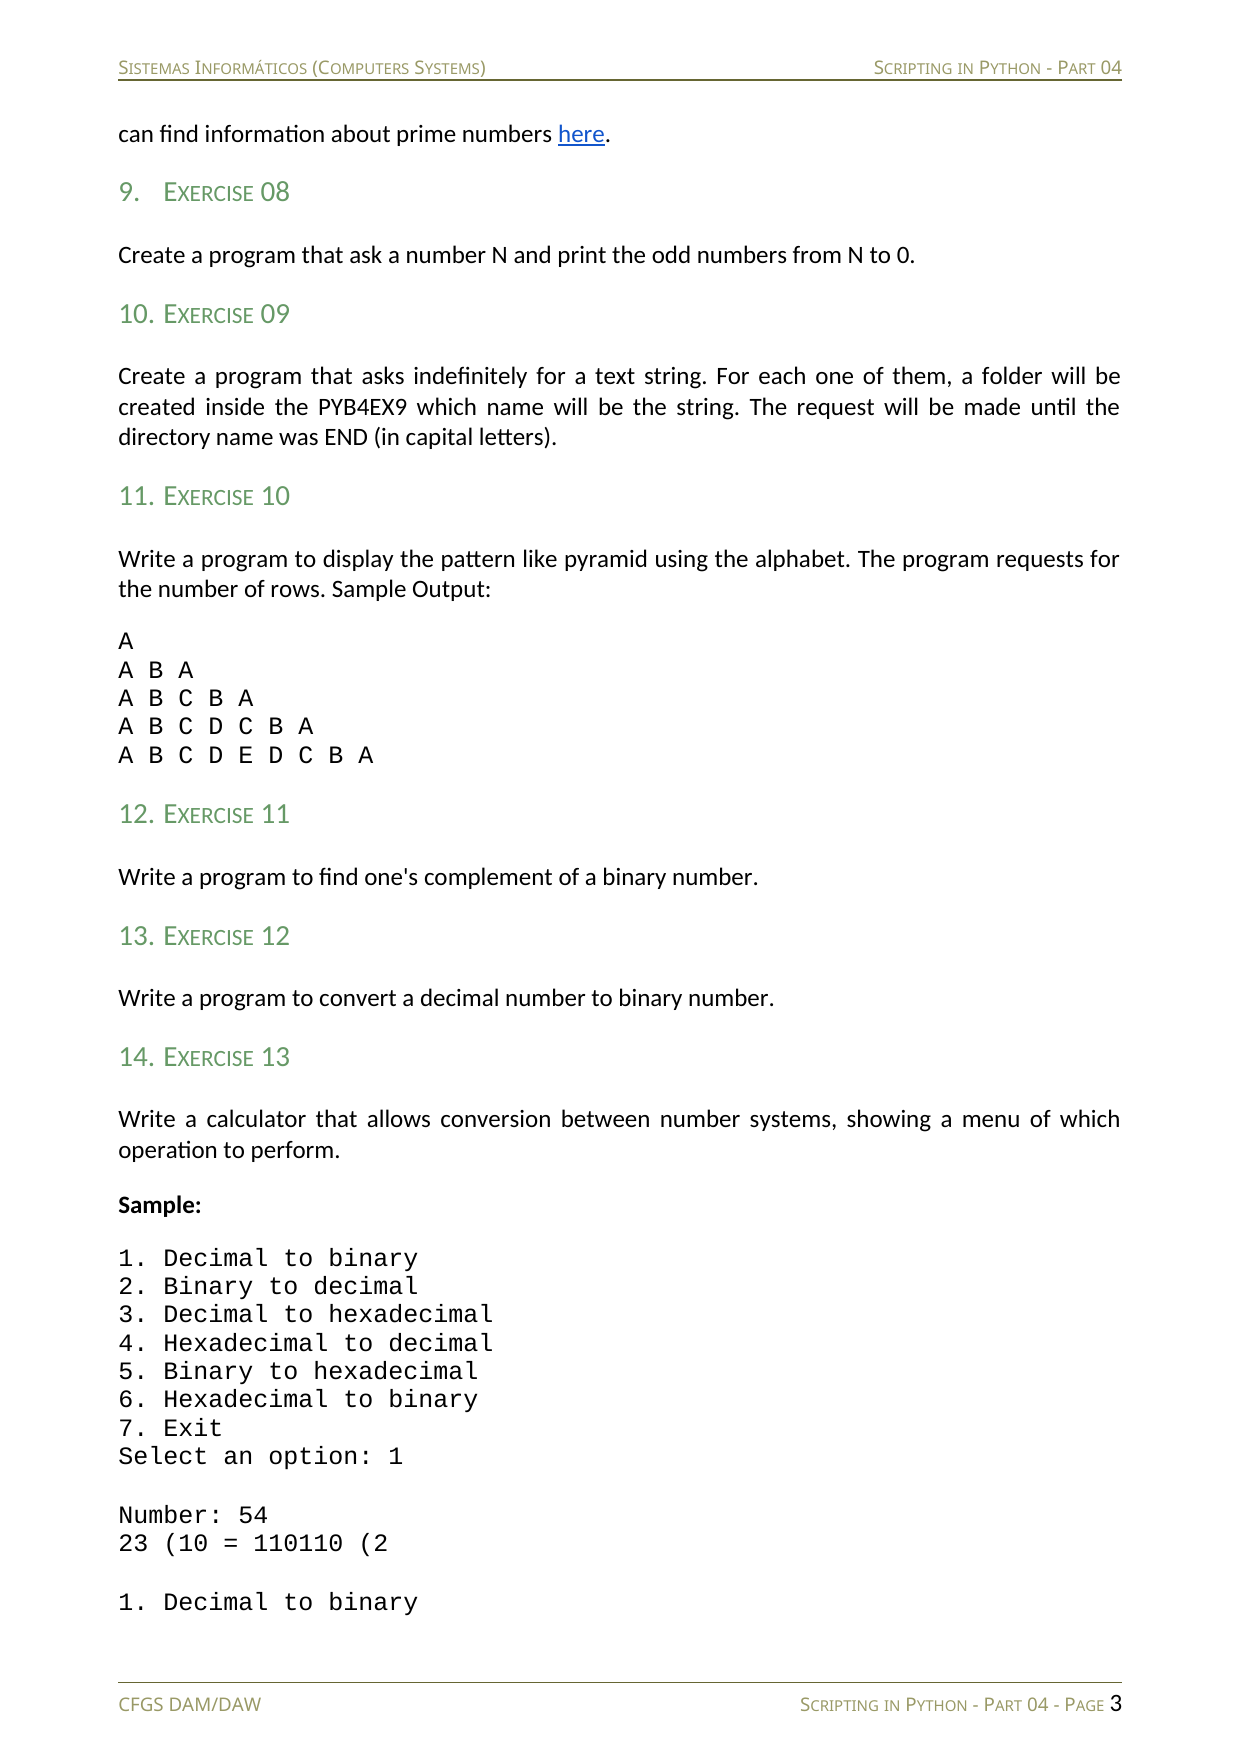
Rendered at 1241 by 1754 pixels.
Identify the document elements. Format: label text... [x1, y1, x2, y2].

text A B C D C B A [118, 714, 1122, 742]
text Write a program to find one's complement of a binary number. [118, 861, 1122, 892]
text A B C B A [118, 686, 1122, 714]
subtitle Exercise 10 [118, 477, 1122, 513]
text 4. Hexadecimal to decimal [118, 1330, 1122, 1358]
subtitle Exercise 12 [118, 917, 1122, 952]
text 7. Exit [118, 1415, 1122, 1443]
text Write a program to convert a decimal number to binary number. [118, 982, 1122, 1013]
text A B C D E D C B A [118, 742, 1122, 771]
text 1. Decimal to binary [118, 1589, 1122, 1618]
text Create a program that ask a number N and print the odd numbers from N to 0. [118, 239, 1122, 270]
subtitle Exercise 11 [118, 795, 1122, 831]
text Select an option: 1 [118, 1443, 1122, 1472]
text 23 (10 = 110110 (2 [118, 1531, 1122, 1559]
text 5. Binary to hexadecimal [118, 1358, 1122, 1387]
text can find information about prime numbers here. [118, 118, 1122, 148]
text Create a program that asks indefinitely for a text string. For each one of them, a folder will be created inside the PYB4EX9 which name will be the string. The request will be made until the directory name was END (in capital letters). [118, 361, 1122, 452]
text Sample: [118, 1189, 1122, 1220]
subtitle Exercise 13 [118, 1038, 1122, 1073]
text Write a program to display the pattern like pyramid using the alphabet. The program requests for the number of rows. Sample Output: [118, 543, 1122, 604]
text Number: 54 [118, 1502, 1122, 1531]
text 6. Hexadecimal to binary [118, 1387, 1122, 1415]
text Write a calculator that allows conversion between number systems, showing a menu of which operation to perform. [118, 1103, 1122, 1164]
text 3. Decimal to hexadecimal [118, 1302, 1122, 1330]
text 1. Decimal to binary [118, 1245, 1122, 1273]
subtitle Exercise 08 [118, 173, 1122, 209]
text A [118, 629, 1122, 657]
subtitle Exercise 09 [118, 295, 1122, 330]
text 2. Binary to decimal [118, 1273, 1122, 1302]
text A B A [118, 657, 1122, 686]
